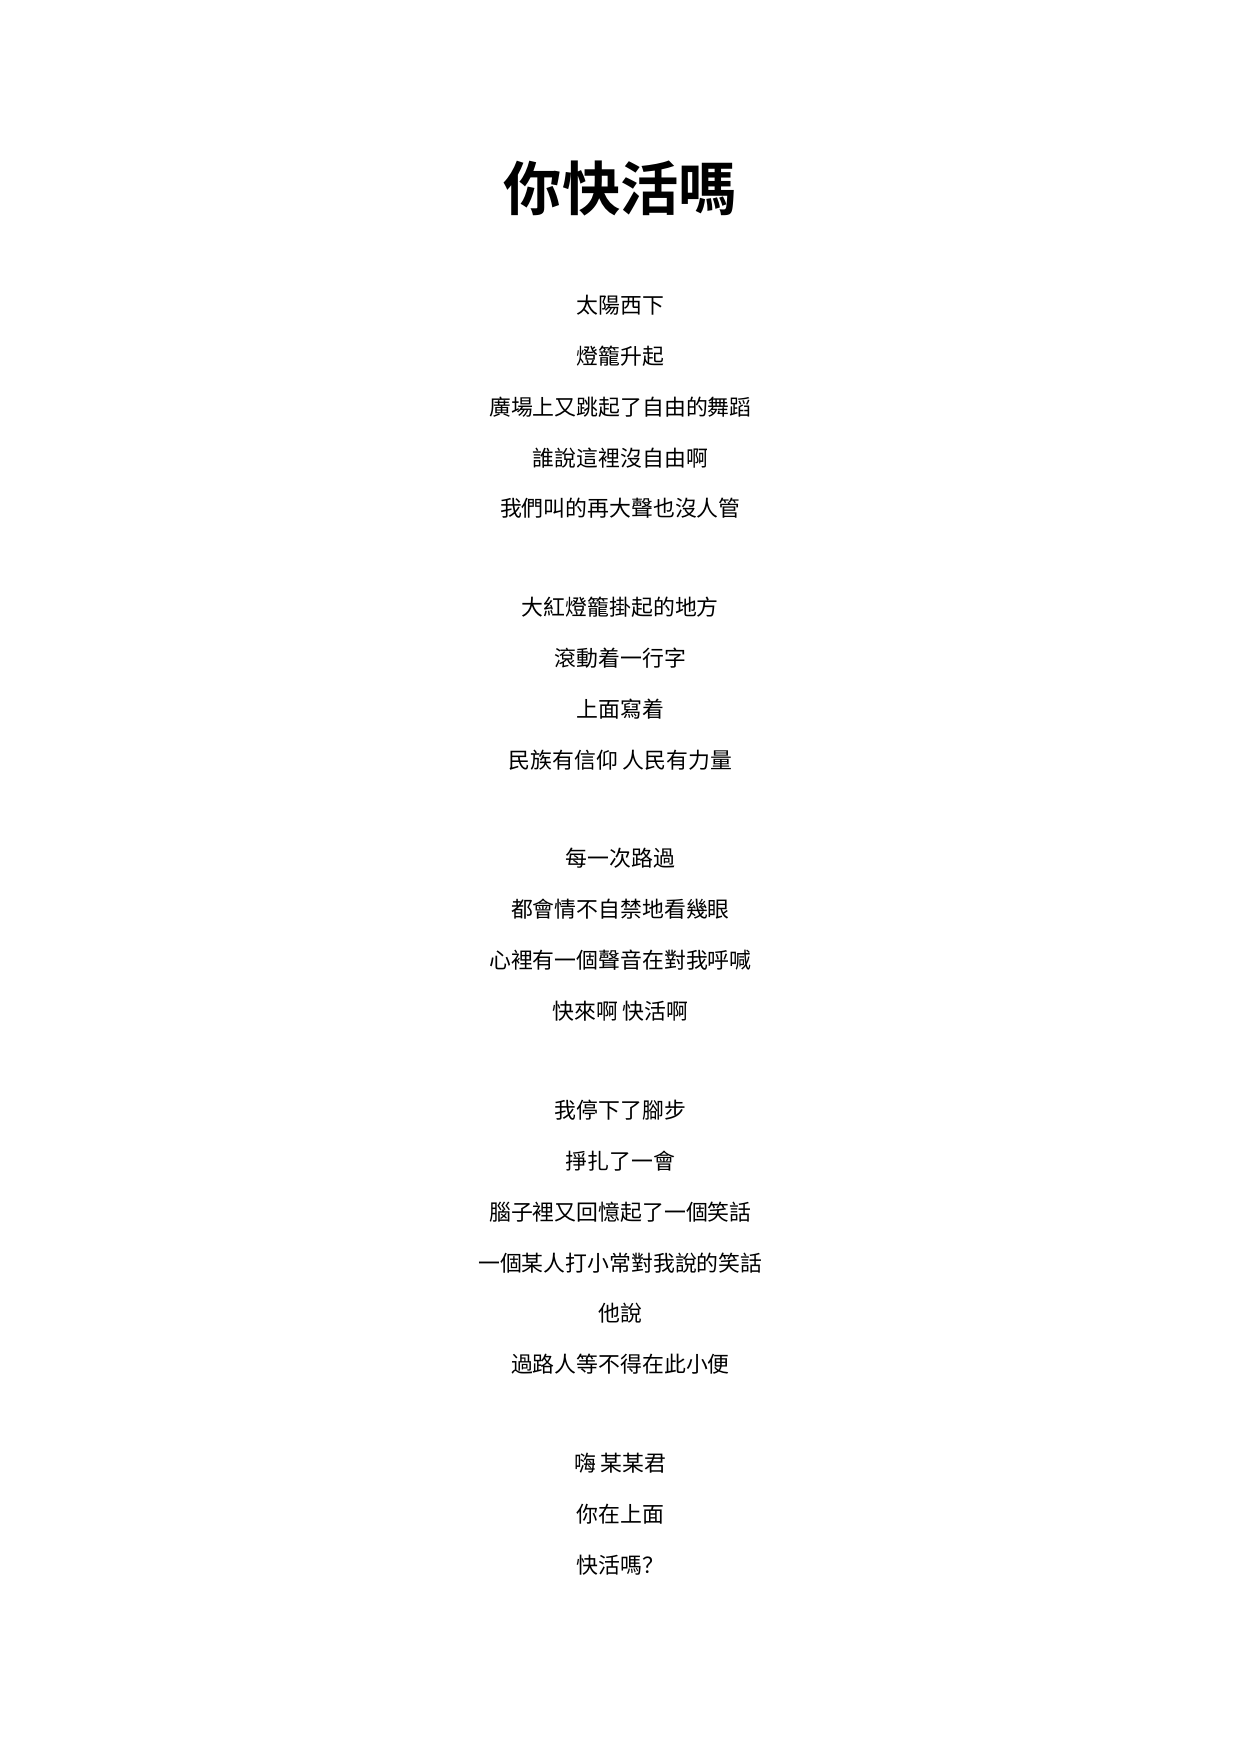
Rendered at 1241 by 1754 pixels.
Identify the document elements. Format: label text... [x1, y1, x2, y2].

text 過路人等不得在此小便 [118, 1347, 1122, 1379]
text 快活嗎？ [118, 1548, 1122, 1579]
text 廣場上又跳起了自由的舞蹈 [118, 389, 1122, 421]
text 嗨 某某君 [118, 1446, 1122, 1478]
text 每一次路過 [118, 841, 1122, 873]
text 滾動着一行字 [118, 641, 1122, 673]
text 我們叫的再大聲也沒人管 [118, 491, 1122, 523]
text 大紅燈籠掛起的地方 [118, 590, 1122, 622]
text 你在上面 [118, 1497, 1122, 1528]
text 心裡有一個聲音在對我呼喊 [118, 943, 1122, 975]
text 我停下了腳步 [118, 1093, 1122, 1124]
text 他說 [118, 1296, 1122, 1328]
text 一個某人打小常對我說的笑話 [118, 1246, 1122, 1277]
text 上面寫着 [118, 692, 1122, 723]
text 太陽西下 [118, 288, 1122, 319]
title 你快活嗎 [118, 143, 1122, 228]
text 民族有信仰 人民有力量 [118, 743, 1122, 774]
text 都會情不自禁地看幾眼 [118, 892, 1122, 924]
text 誰說這裡沒自由啊 [118, 441, 1122, 472]
text 掙扎了一會 [118, 1144, 1122, 1175]
text 快來啊 快活啊 [118, 994, 1122, 1026]
text 燈籠升起 [118, 339, 1122, 370]
text 腦子裡又回憶起了一個笑話 [118, 1194, 1122, 1226]
